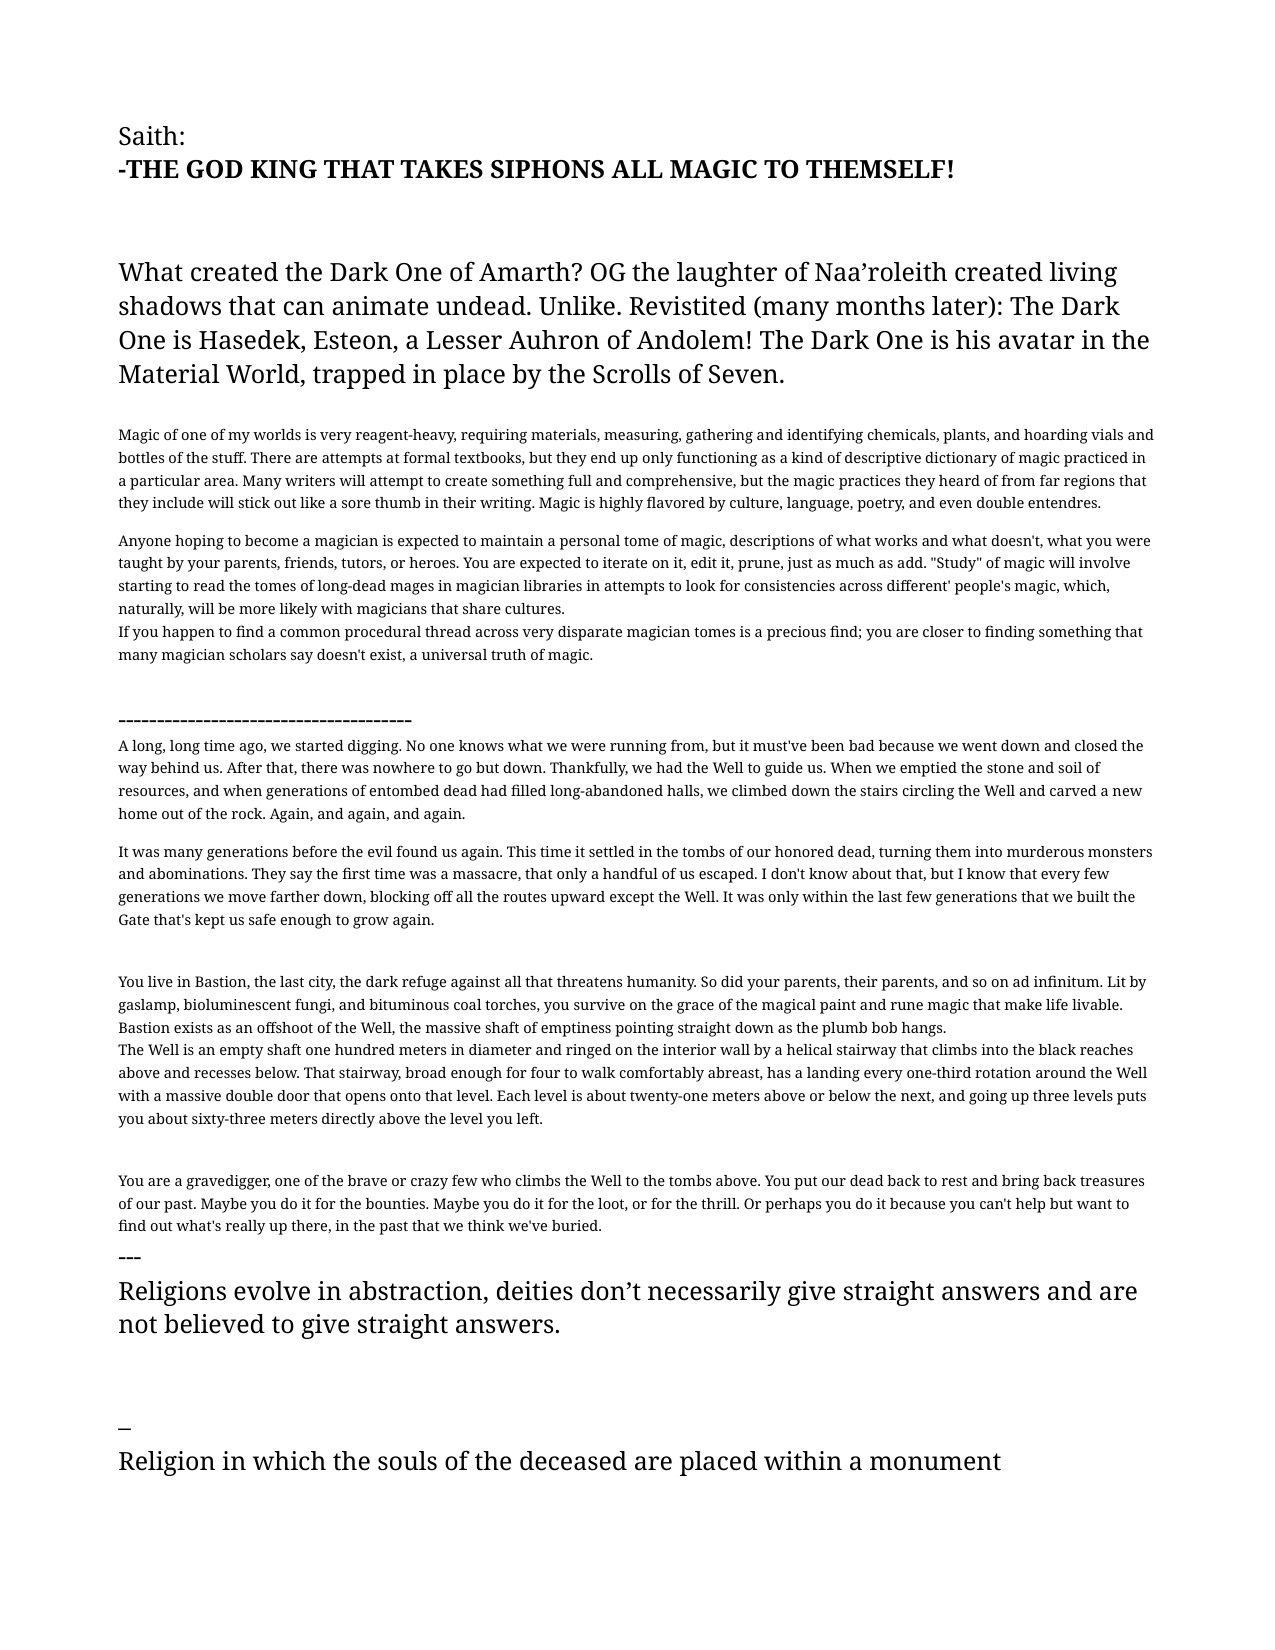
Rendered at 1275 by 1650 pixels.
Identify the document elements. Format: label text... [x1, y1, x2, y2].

text -THE GOD KING THAT TAKES SIPHONS ALL MAGIC TO THEMSELF! [118, 152, 1157, 186]
text -------------------------------------- [118, 701, 1157, 736]
text Magic of one of my worlds is very reagent-heavy, requiring materials, measuring, gathering and identifying chemicals, plants, and hoarding vials and bottles of the stuff. There are attempts at formal textbooks, but they end up only functioning as a kind of descriptive dictionary of magic practiced in a particular area. Many writers will attempt to create something full and comprehensive, but the magic practices they heard of from far regions that they include will stick out like a sore thumb in their writing. Magic is highly flavored by culture, language, poetry, and even double entendres. [118, 425, 1157, 513]
text You are a gravedigger, one of the brave or crazy few who climbs the Well to the tombs above. You put our dead back to rest and bring back treasures of our past. Maybe you do it for the bounties. Maybe you do it for the loot, or for the thrill. Or perhaps you do it because you can't help but want to find out what's really up there, in the past that we think we've buried. [118, 1171, 1157, 1236]
text What created the Dark One of Amarth? OG the laughter of Naa’roleith created living shadows that can animate undead. Unlike. Revistited (many months later): The Dark One is Hasedek, Esteon, a Lesser Auhron of Andolem! The Dark One is his avatar in the Material World, trapped in place by the Scrolls of Seven. [118, 254, 1157, 391]
text – [118, 1409, 1157, 1443]
text The Well is an empty shaft one hundred meters in diameter and ringed on the interior wall by a helical stairway that climbs into the black reaches above and recesses below. That stairway, broad enough for four to walk comfortably abreast, has a landing every one-third rotation around the Well with a massive double door that opens onto that level. Each level is about twenty-one meters above or below the next, and going up three levels puts you about sixty-three meters directly above the level you left. [118, 1040, 1157, 1128]
text You live in Bastion, the last city, the dark refuge against all that threatens humanity. So did your parents, their parents, and so on ad infinitum. Lit by gaslamp, bioluminescent fungi, and bituminous coal torches, you survive on the grace of the magical paint and rune magic that make life livable. Bastion exists as an offshoot of the Well, the massive shaft of emptiness pointing straight down as the plumb bob hangs. [118, 972, 1157, 1037]
text It was many generations before the evil found us again. This time it settled in the tombs of our honored dead, turning them into murderous monsters and abominations. They say the first time was a massacre, that only a handful of us escaped. I don't know about that, but I know that every few generations we move farther down, blocking off all the routes upward except the Well. It was only within the last few generations that we built the Gate that's kept us safe enough to grow again. [118, 841, 1157, 930]
text Religion in which the souls of the deceased are placed within a monument [118, 1443, 1157, 1477]
text Religions evolve in abstraction, deities don’t necessarily give straight answers and are not believed to give straight answers. [118, 1273, 1157, 1341]
text --- [118, 1239, 1157, 1273]
text Saith: [118, 118, 1157, 152]
text A long, long time ago, we started digging. No one knows what we were running from, but it must've been bad because we went down and closed the way behind us. After that, there was nowhere to go but down. Thankfully, we had the Well to guide us. When we emptied the stone and soil of resources, and when generations of entombed dead had filled long-abandoned halls, we climbed down the stairs circling the Well and carved a new home out of the rock. Again, and again, and again. [118, 736, 1157, 824]
text Anyone hoping to become a magician is expected to maintain a personal tome of magic, descriptions of what works and what doesn't, what you were taught by your parents, friends, tutors, or heroes. You are expected to iterate on it, edit it, prune, just as much as add. "Study" of magic will involve starting to read the tomes of long-dead mages in magician libraries in attempts to look for consistencies across different' people's magic, which, naturally, will be more likely with magicians that share cultures. [118, 531, 1157, 619]
text If you happen to find a common procedural thread across very disparate magician tomes is a precious find; you are closer to finding something that many magician scholars say doesn't exist, a universal truth of magic. [118, 622, 1157, 664]
